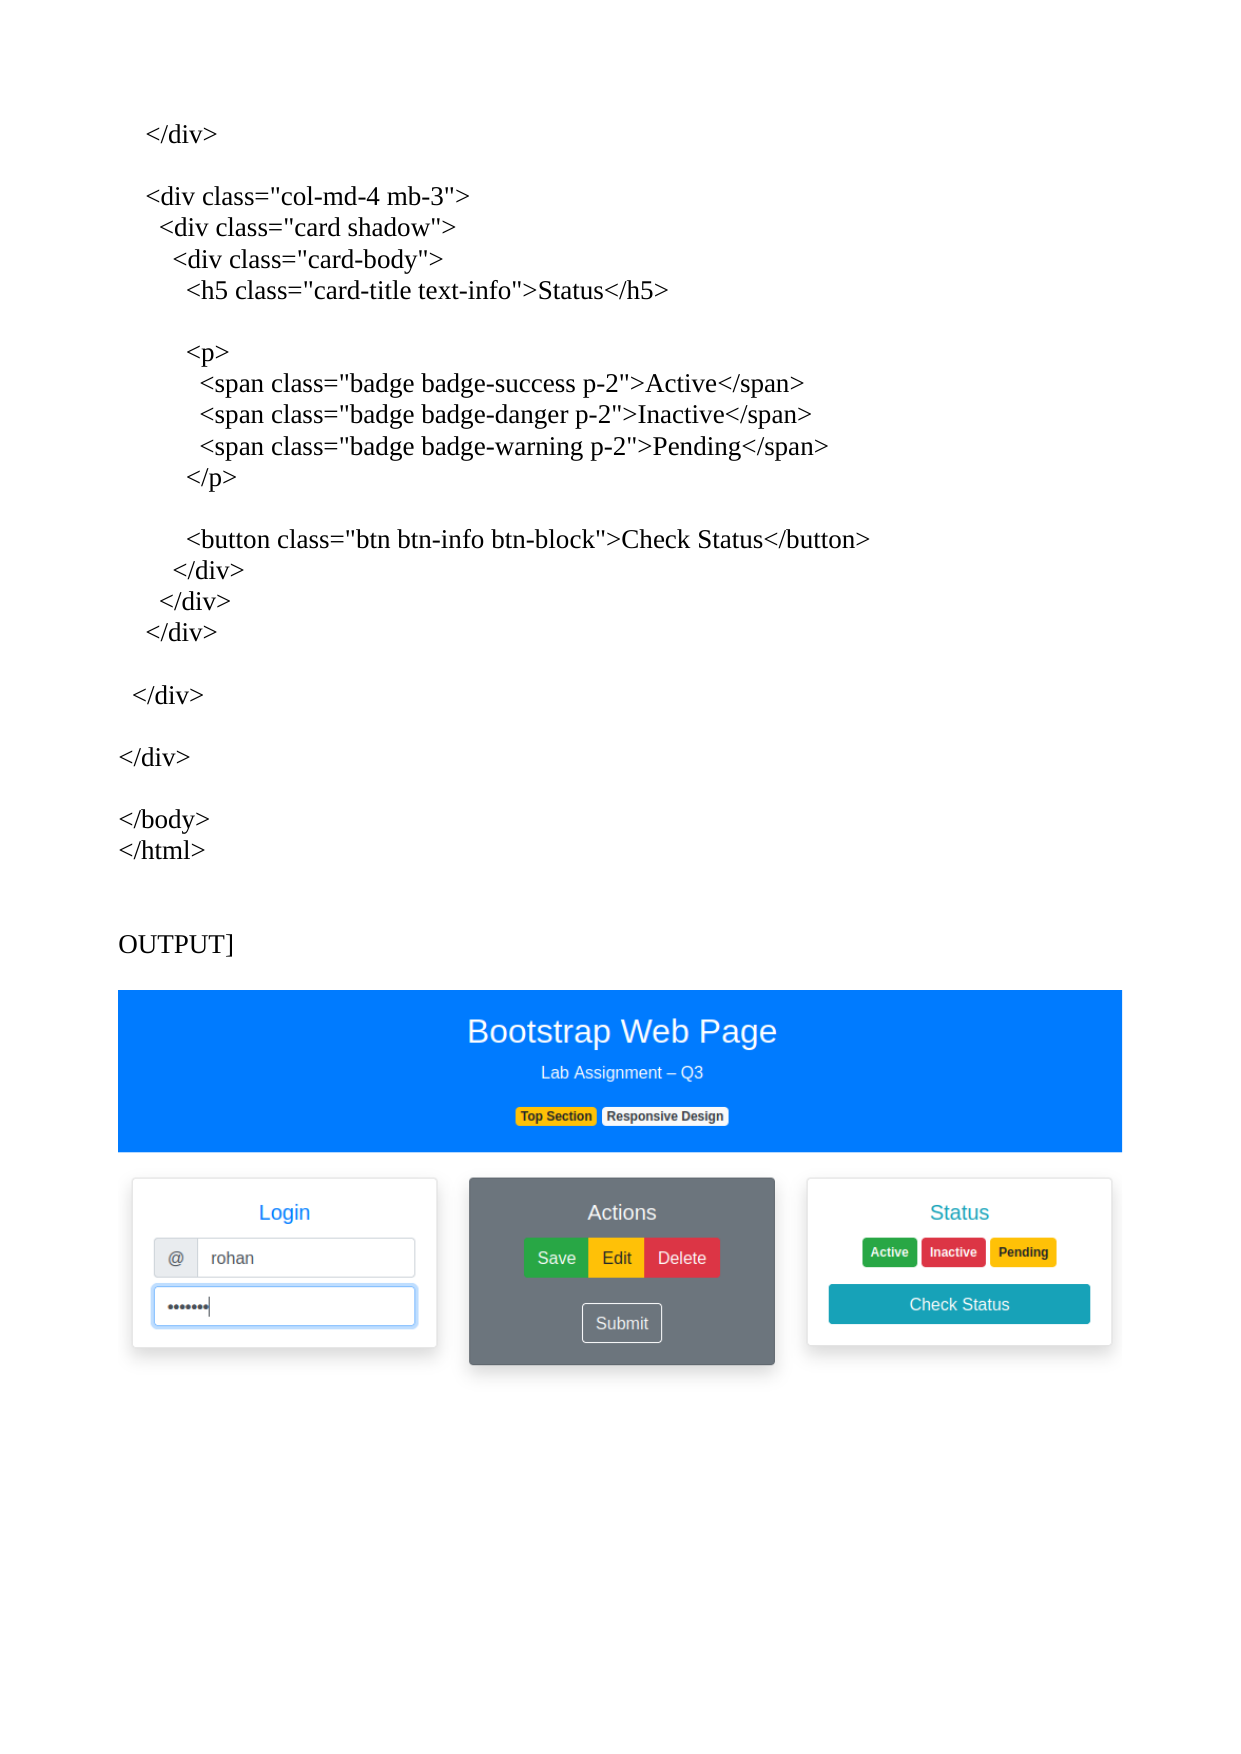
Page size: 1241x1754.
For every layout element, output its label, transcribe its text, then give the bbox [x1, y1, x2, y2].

text </div> [118, 679, 1122, 710]
text <span class="badge badge-warning p-2">Pending</span> [118, 429, 1122, 461]
text </div> [118, 616, 1122, 648]
text </html> [118, 834, 1122, 866]
text OUTPUT] [118, 928, 1122, 959]
text <div class="card-body"> [118, 243, 1122, 274]
text <p> [118, 336, 1122, 367]
text </p> [118, 461, 1122, 492]
text </div> [118, 741, 1122, 772]
text </div> [118, 585, 1122, 616]
text </div> [118, 554, 1122, 585]
text <span class="badge badge-danger p-2">Inactive</span> [118, 398, 1122, 429]
text <span class="badge badge-success p-2">Active</span> [118, 367, 1122, 398]
text <div class="col-md-4 mb-3"> [118, 180, 1122, 212]
text <button class="btn btn-info btn-block">Check Status</button> [118, 523, 1122, 554]
text <div class="card shadow"> [118, 212, 1122, 243]
text </body> [118, 803, 1122, 834]
text </div> [118, 118, 1122, 149]
picture [118, 990, 1123, 1537]
text <h5 class="card-title text-info">Status</h5> [118, 274, 1122, 305]
